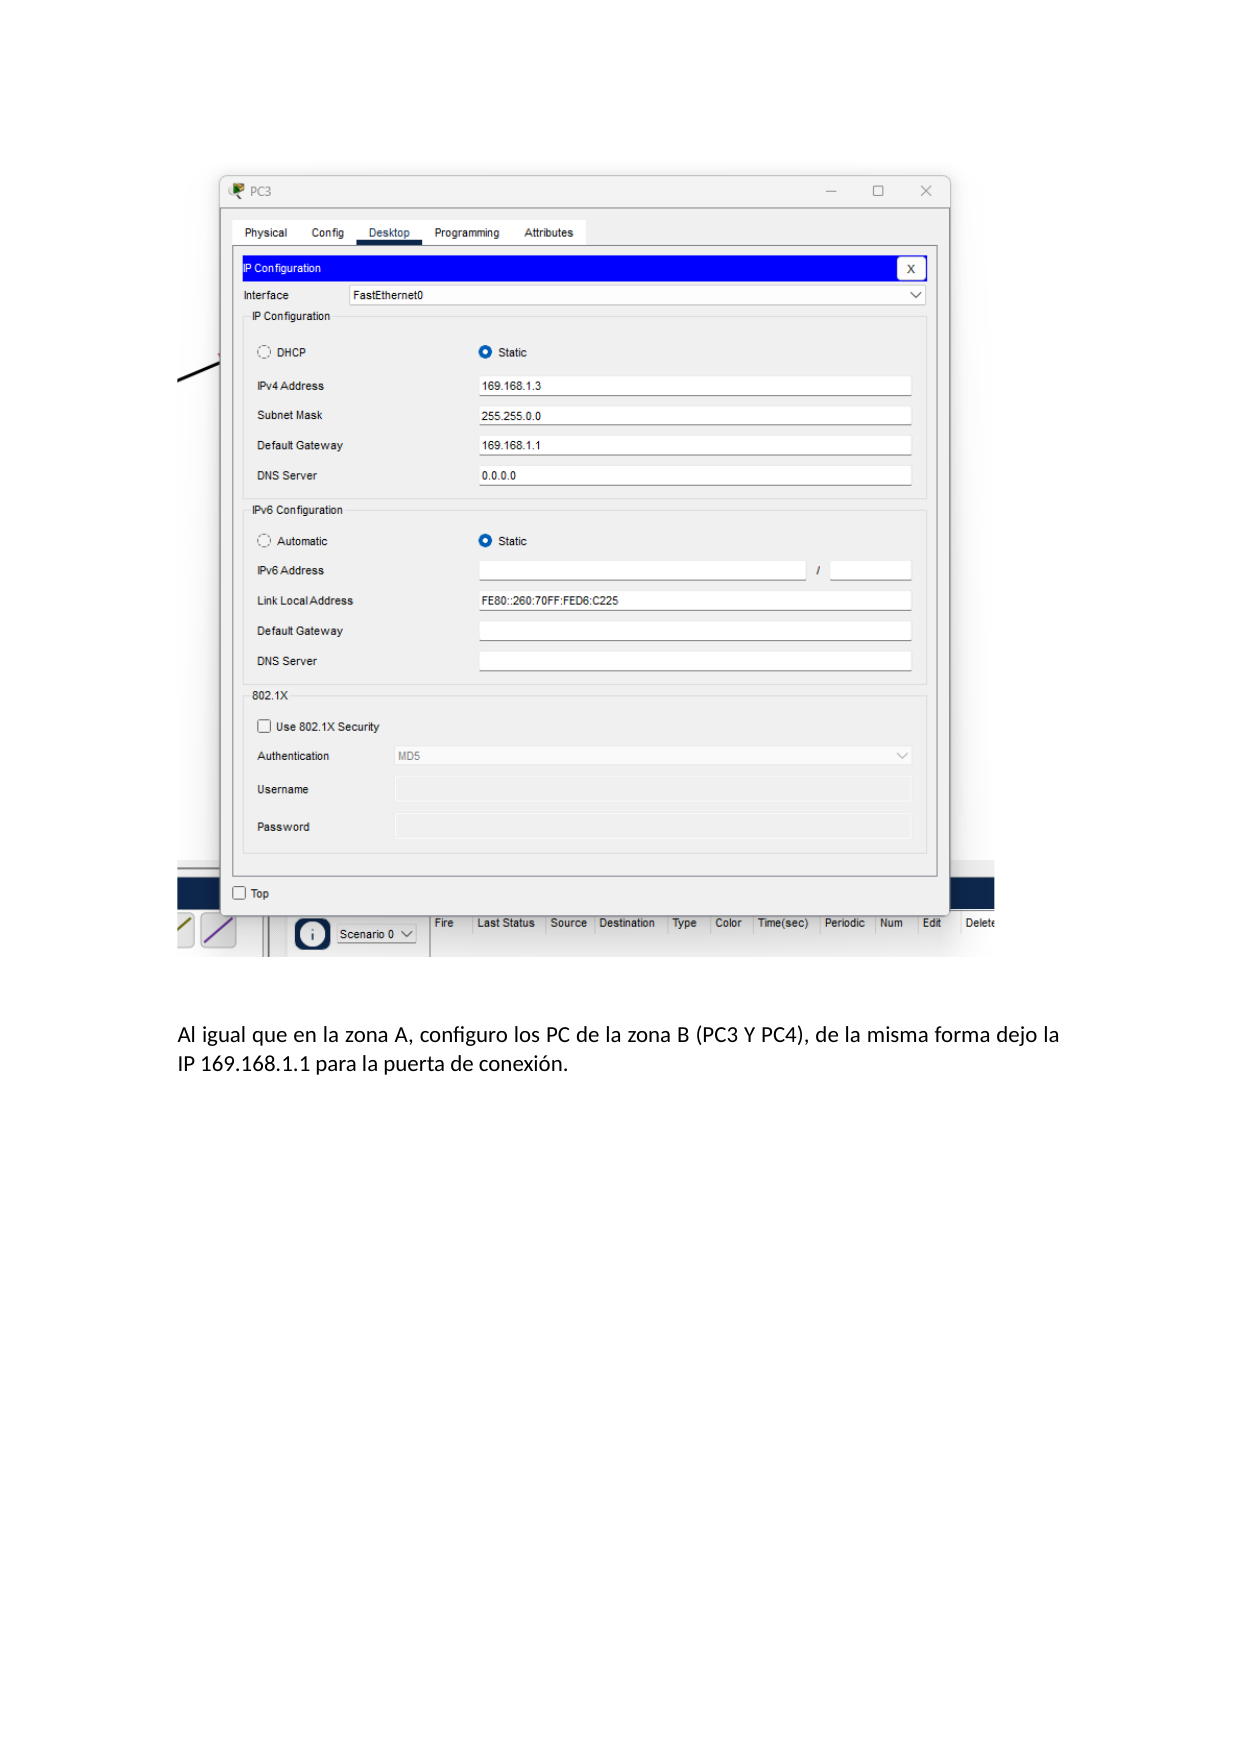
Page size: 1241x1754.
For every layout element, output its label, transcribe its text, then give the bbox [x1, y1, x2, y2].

text Al igual que en la zona A, configuro los PC de la zona B (PC3 Y PC4), de la misma forma dejo la IP 169.168.1.1 para la puerta de conexión. [177, 1020, 1063, 1077]
